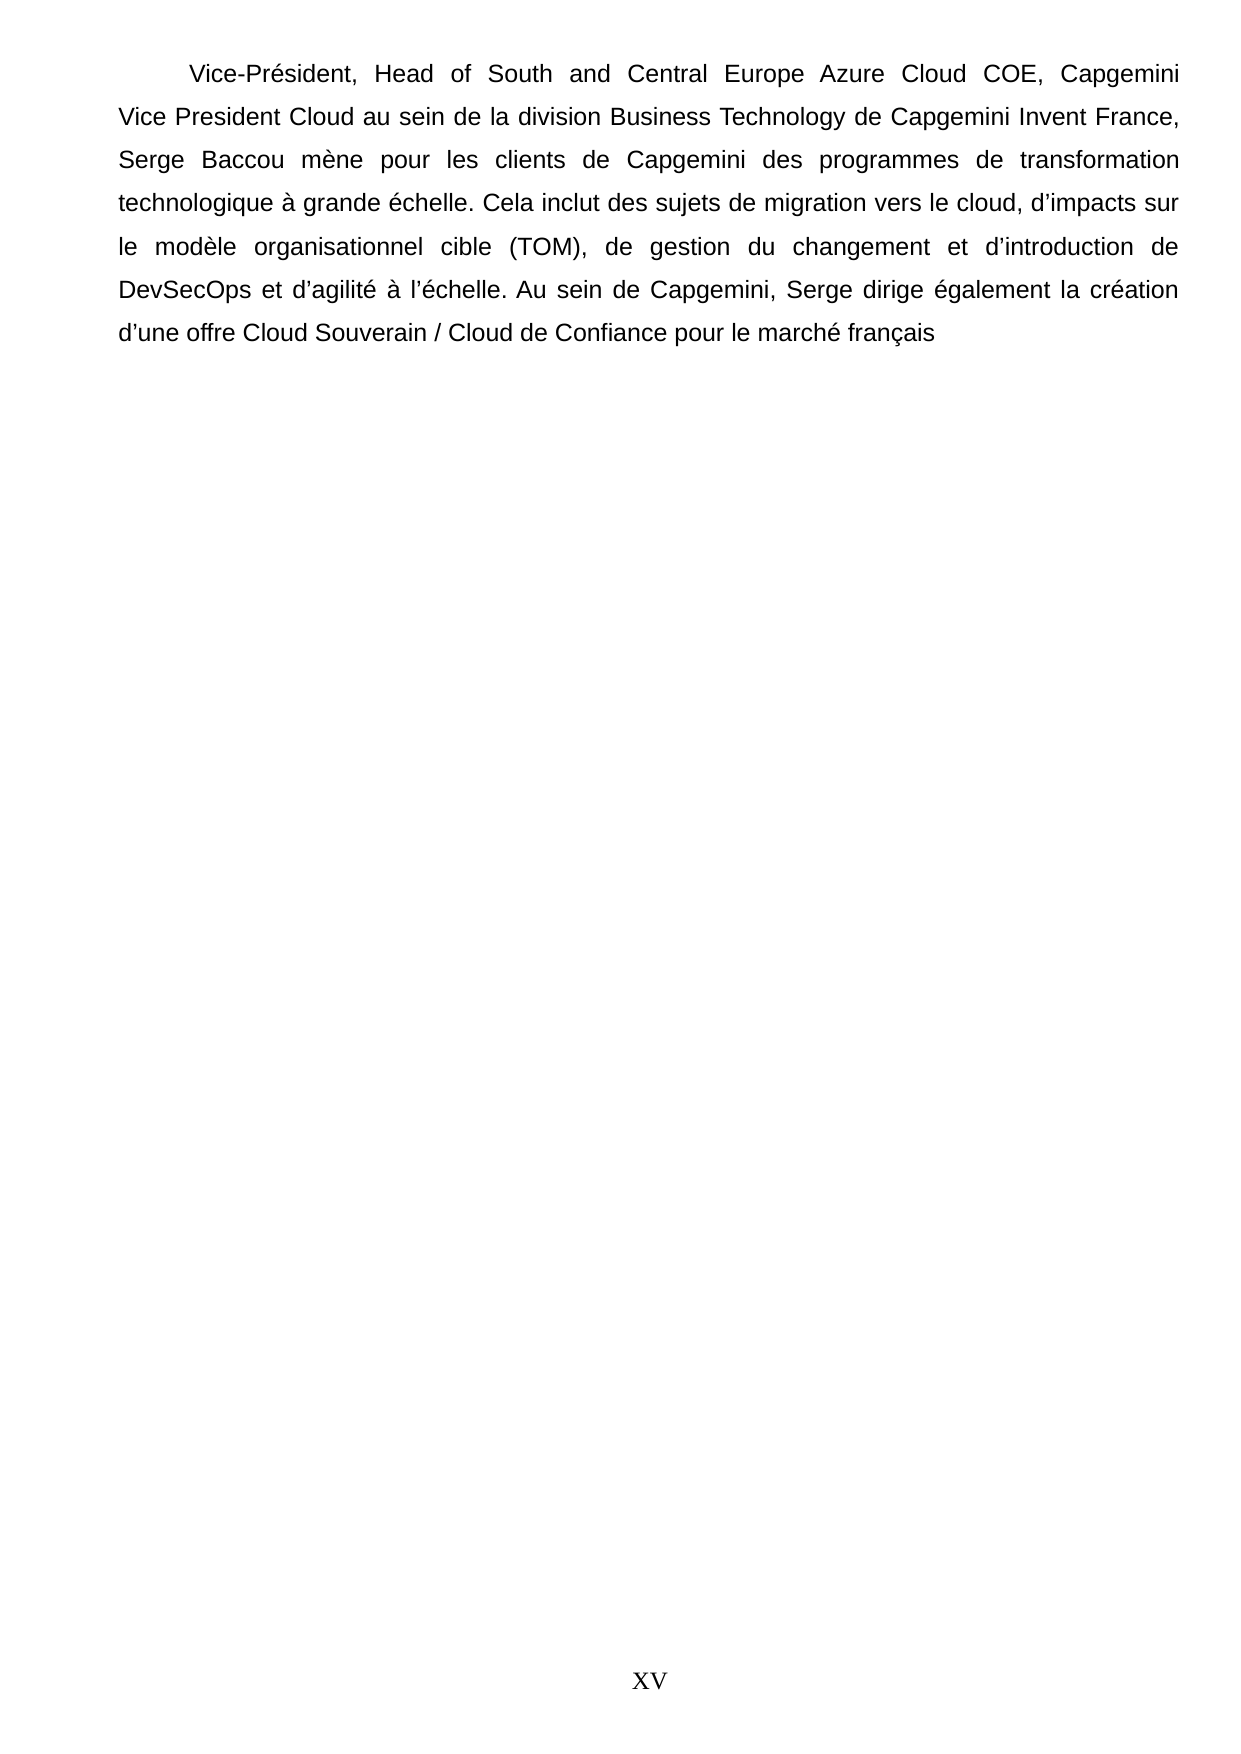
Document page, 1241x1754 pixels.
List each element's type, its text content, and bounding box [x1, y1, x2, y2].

text Vice-Président, Head of South and Central Europe Azure Cloud COE, Capgemini Vice President Cloud au sein de la division Business Technology de Capgemini Invent France, Serge Baccou mène pour les clients de Capgemini des programmes de transformation technologique à grande échelle. Cela inclut des sujets de migration vers le cloud, d’impacts sur le modèle organisationnel cible (TOM), de gestion du changement et d’introduction de DevSecOps et d’agilité à l’échelle. Au sein de Capgemini, Serge dirige également la création d’une offre Cloud Souverain / Cloud de Confiance pour le marché français [118, 59, 1181, 347]
